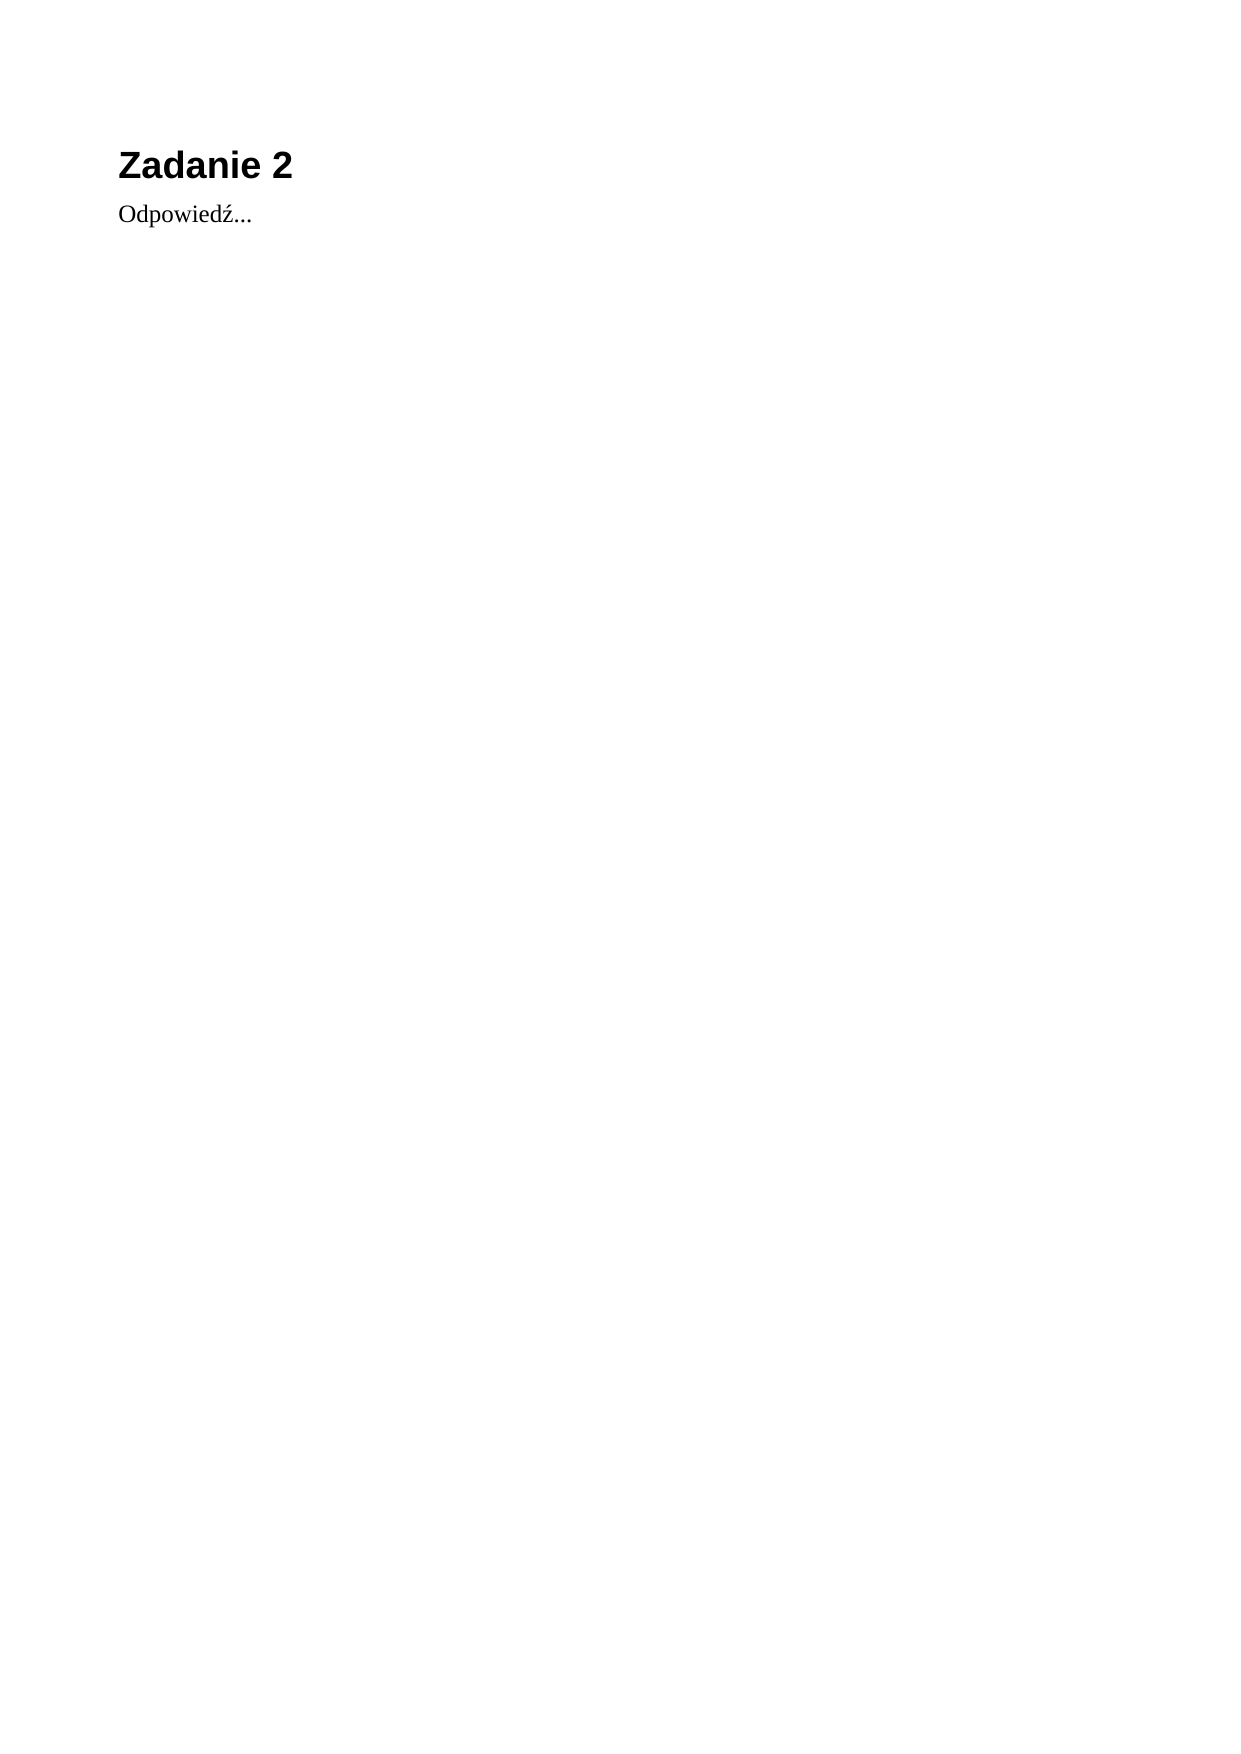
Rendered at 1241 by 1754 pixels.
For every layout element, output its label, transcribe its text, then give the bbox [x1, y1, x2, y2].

text Odpowiedź... [118, 199, 1122, 228]
subtitle Zadanie 2 [118, 143, 1122, 187]
